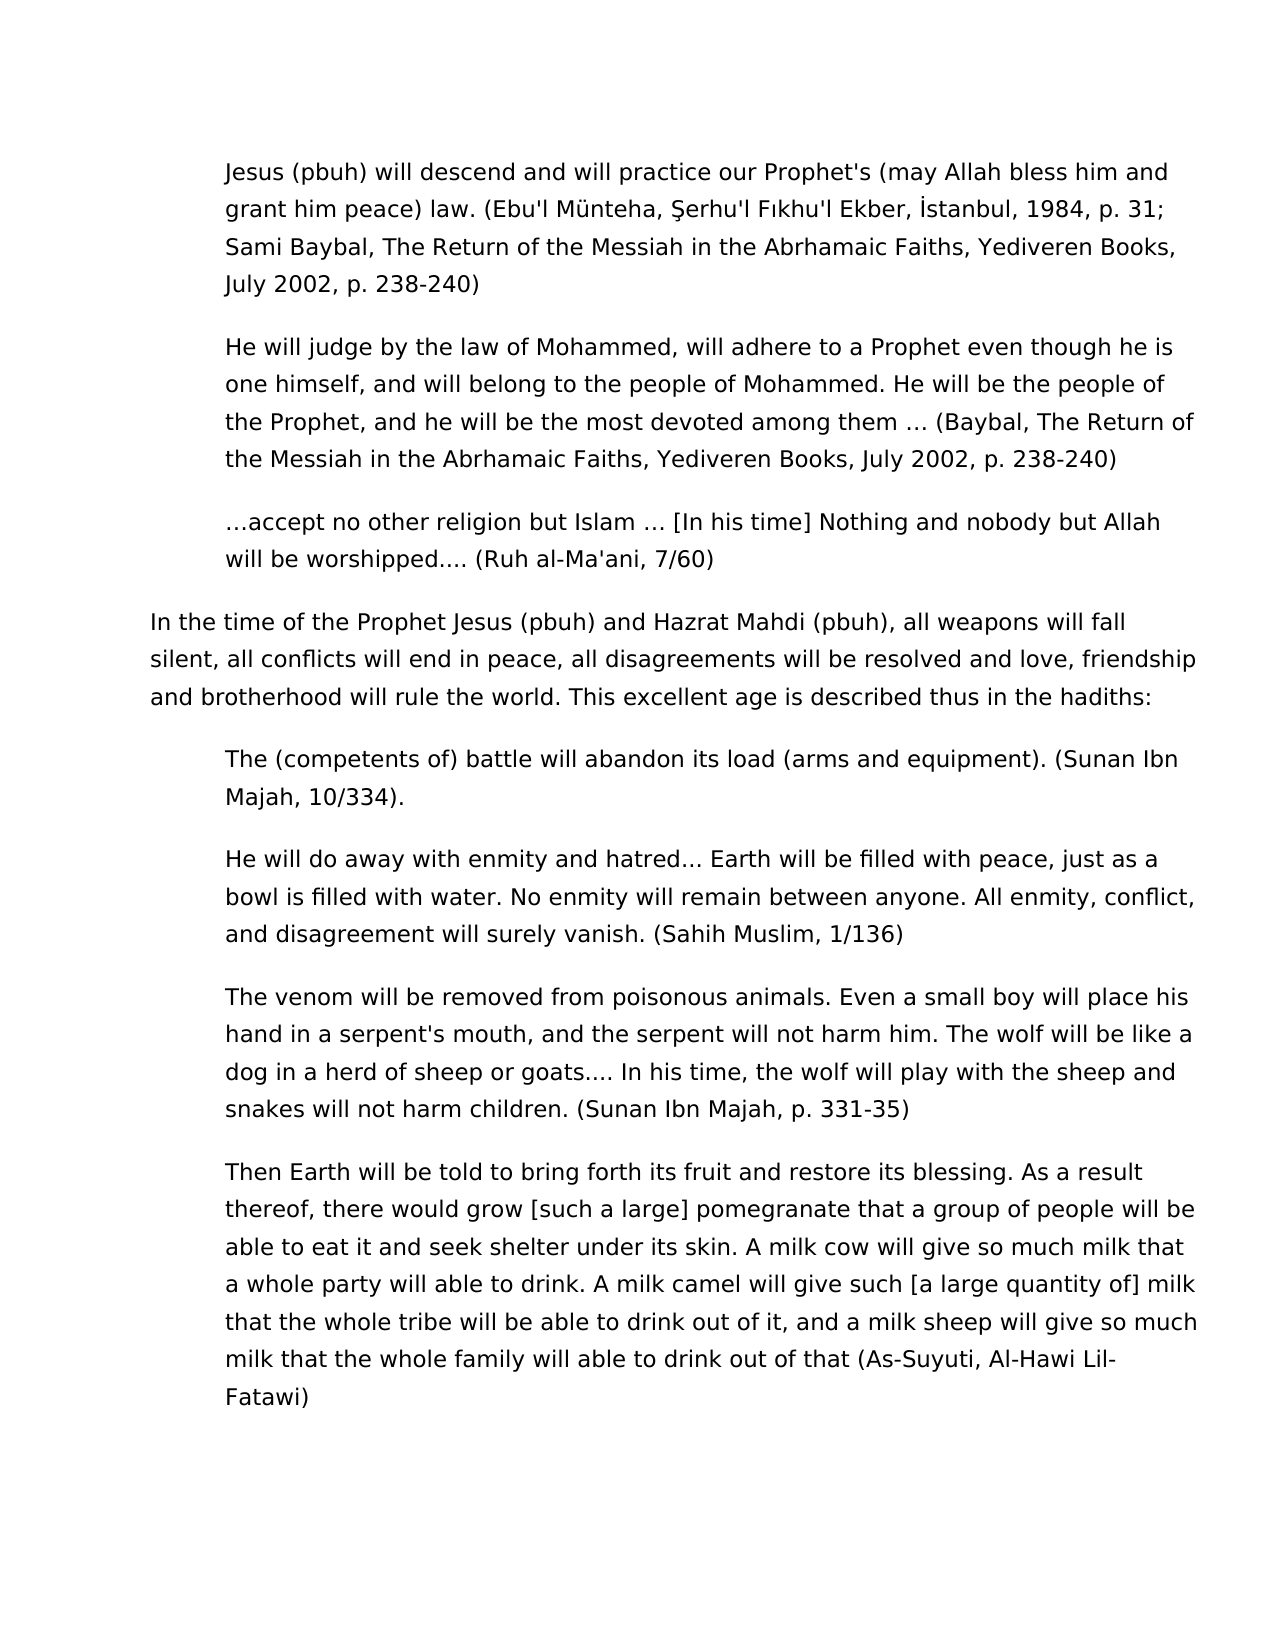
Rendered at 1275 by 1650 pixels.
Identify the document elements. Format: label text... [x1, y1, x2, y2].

text Jesus (pbuh) will descend and will practice our Prophet's (may Allah bless him and grant him peace) law. (Ebu'l Münteha, Şerhu'l Fıkhu'l Ekber, İstanbul, 1984, p. 31; Sami Baybal, The Return of the Messiah in the Abrhamaic Faiths, Yediveren Books, July 2002, p. 238-240) [225, 150, 1200, 300]
text …accept no other religion but Islam … [In his time] Nothing and nobody but Allah will be worshipped.... (Ruh al-Ma'ani, 7/60) [225, 500, 1200, 575]
text He will do away with enmity and hatred... Earth will be filled with peace, just as a bowl is filled with water. No enmity will remain between anyone. All enmity, conflict, and disagreement will surely vanish. (Sahih Muslim, 1/136) [225, 837, 1200, 950]
text In the time of the Prophet Jesus (pbuh) and Hazrat Mahdi (pbuh), all weapons will fall silent, all conflicts will end in peace, all disagreements will be resolved and love, friendship and brotherhood will rule the world. This excellent age is described thus in the hadiths: [150, 600, 1200, 712]
text Then Earth will be told to bring forth its fruit and restore its blessing. As a result thereof, there would grow [such a large] pomegranate that a group of people will be able to eat it and seek shelter under its skin. A milk cow will give so much milk that a whole party will able to drink. A milk camel will give such [a large quantity of] milk that the whole tribe will be able to drink out of it, and a milk sheep will give so much milk that the whole family will able to drink out of that (As-Suyuti, Al-Hawi Lil-Fatawi) [225, 1150, 1200, 1412]
text He will judge by the law of Mohammed, will adhere to a Prophet even though he is one himself, and will belong to the people of Mohammed. He will be the people of the Prophet, and he will be the most devoted among them … (Baybal, The Return of the Messiah in the Abrhamaic Faiths, Yediveren Books, July 2002, p. 238-240) [225, 325, 1200, 475]
text The venom will be removed from poisonous animals. Even a small boy will place his hand in a serpent's mouth, and the serpent will not harm him. The wolf will be like a dog in a herd of sheep or goats.... In his time, the wolf will play with the sheep and snakes will not harm children. (Sunan Ibn Majah, p. 331-35) [225, 975, 1200, 1125]
text The (competents of) battle will abandon its load (arms and equipment). (Sunan Ibn Majah, 10/334). [225, 737, 1200, 812]
